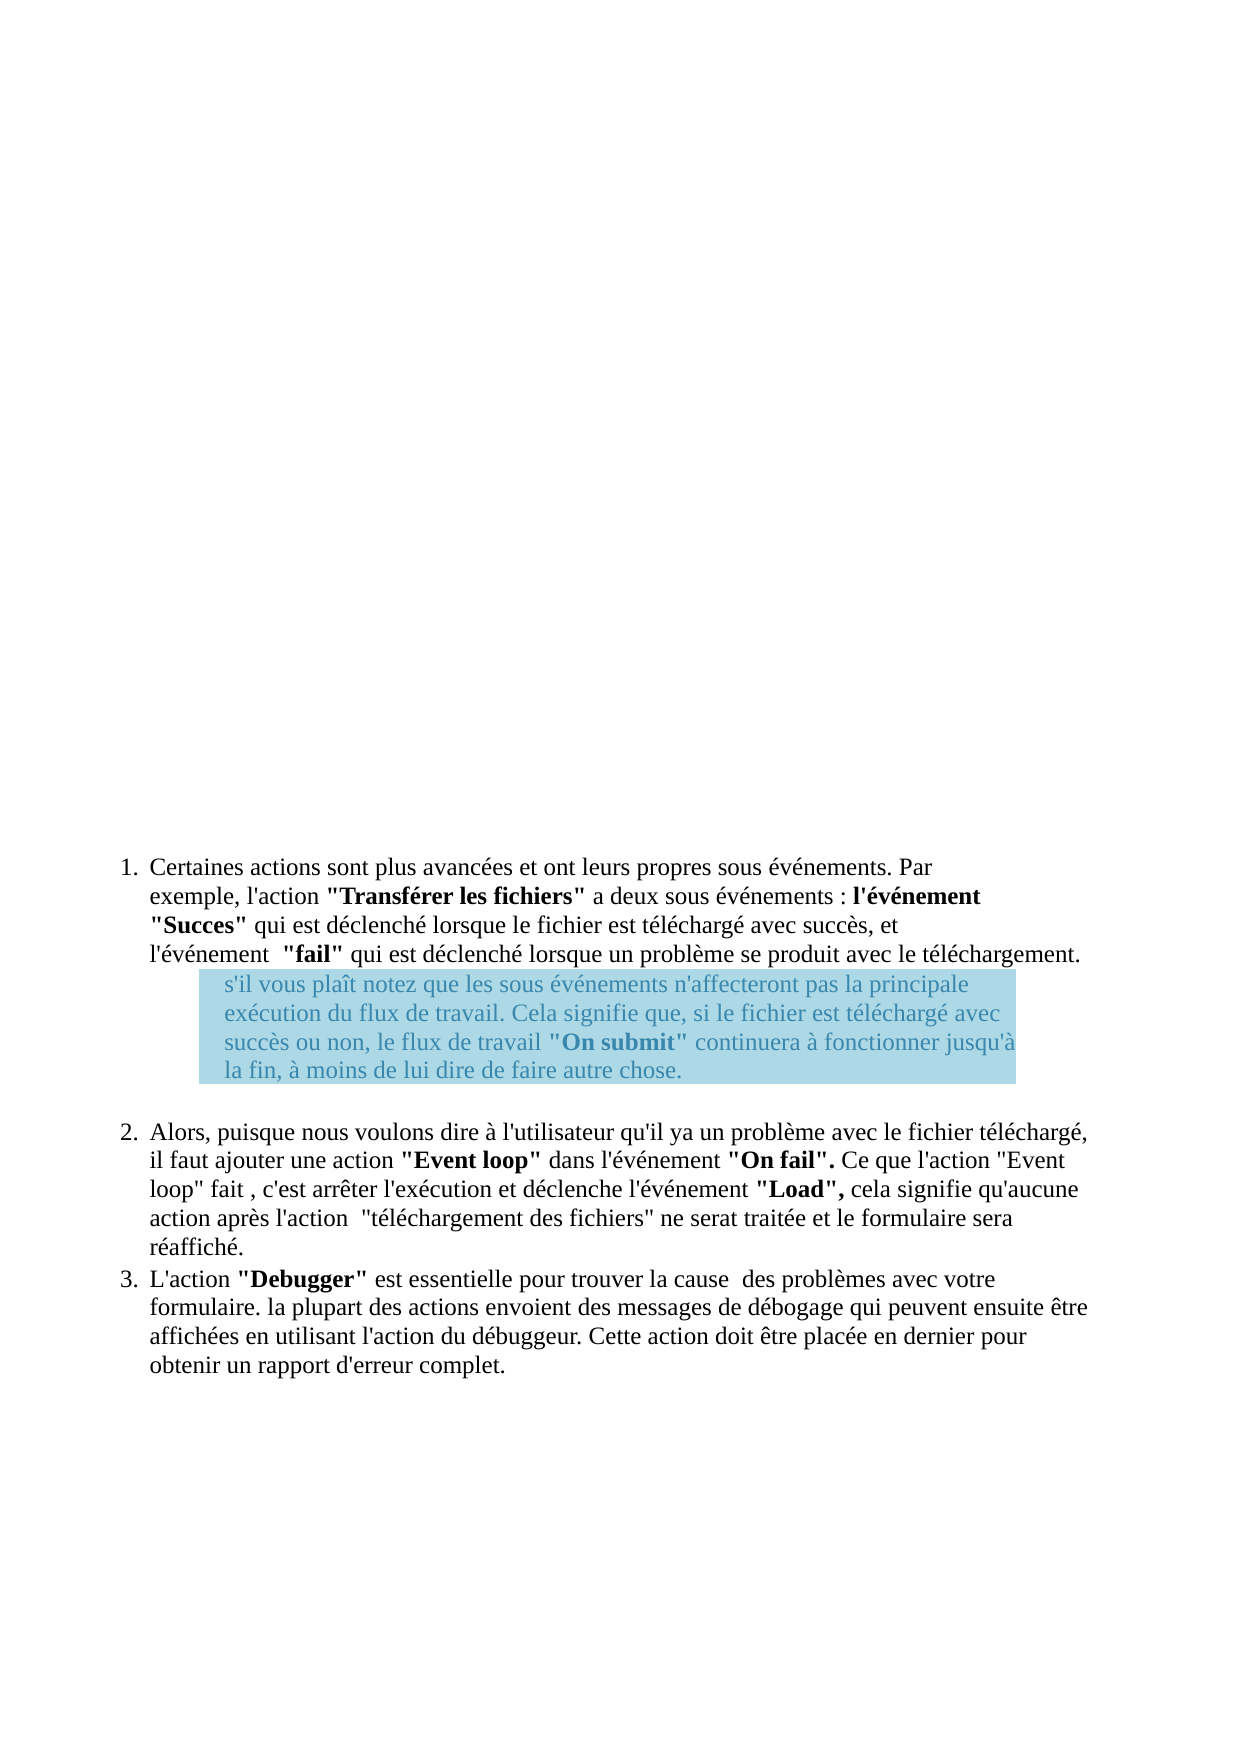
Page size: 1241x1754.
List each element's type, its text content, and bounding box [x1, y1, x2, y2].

list Certaines actions sont plus avancées et ont leurs propres sous événements. Par exemple, l'action "Transférer les fichiers" a deux sous événements : l'événement "Succes" qui est déclenché lorsque le fichier est téléchargé avec succès, et l'événement "fail" qui est déclenché lorsque un problème se produit avec le téléchargement. [124, 852, 1091, 967]
list L'action "Debugger" est essentielle pour trouver la cause des problèmes avec votre formulaire. la plupart des actions envoient des messages de débogage qui peuvent ensuite être affichées en utilisant l'action du débuggeur. Cette action doit être placée en dernier pour obtenir un rapport d'erreur complet. [124, 1264, 1091, 1379]
list s'il vous plaît notez que les sous événements n'affecteront pas la principale exécution du flux de travail. Cela signifie que, si le fichier est téléchargé avec succès ou non, le flux de travail "On submit" continuera à fonctionner jusqu'à la fin, à moins de lui dire de faire autre chose. [199, 969, 1016, 1084]
list Alors, puisque nous voulons dire à l'utilisateur qu'il ya un problème avec le fichier téléchargé, il faut ajouter une action "Event loop" dans l'événement "On fail". Ce que l'action "Event loop" fait , c'est arrêter l'exécution et déclenche l'événement "Load", cela signifie qu'aucune action après l'action "téléchargement des fichiers" ne serat traitée et le formulaire sera réaffiché. [124, 1117, 1091, 1261]
